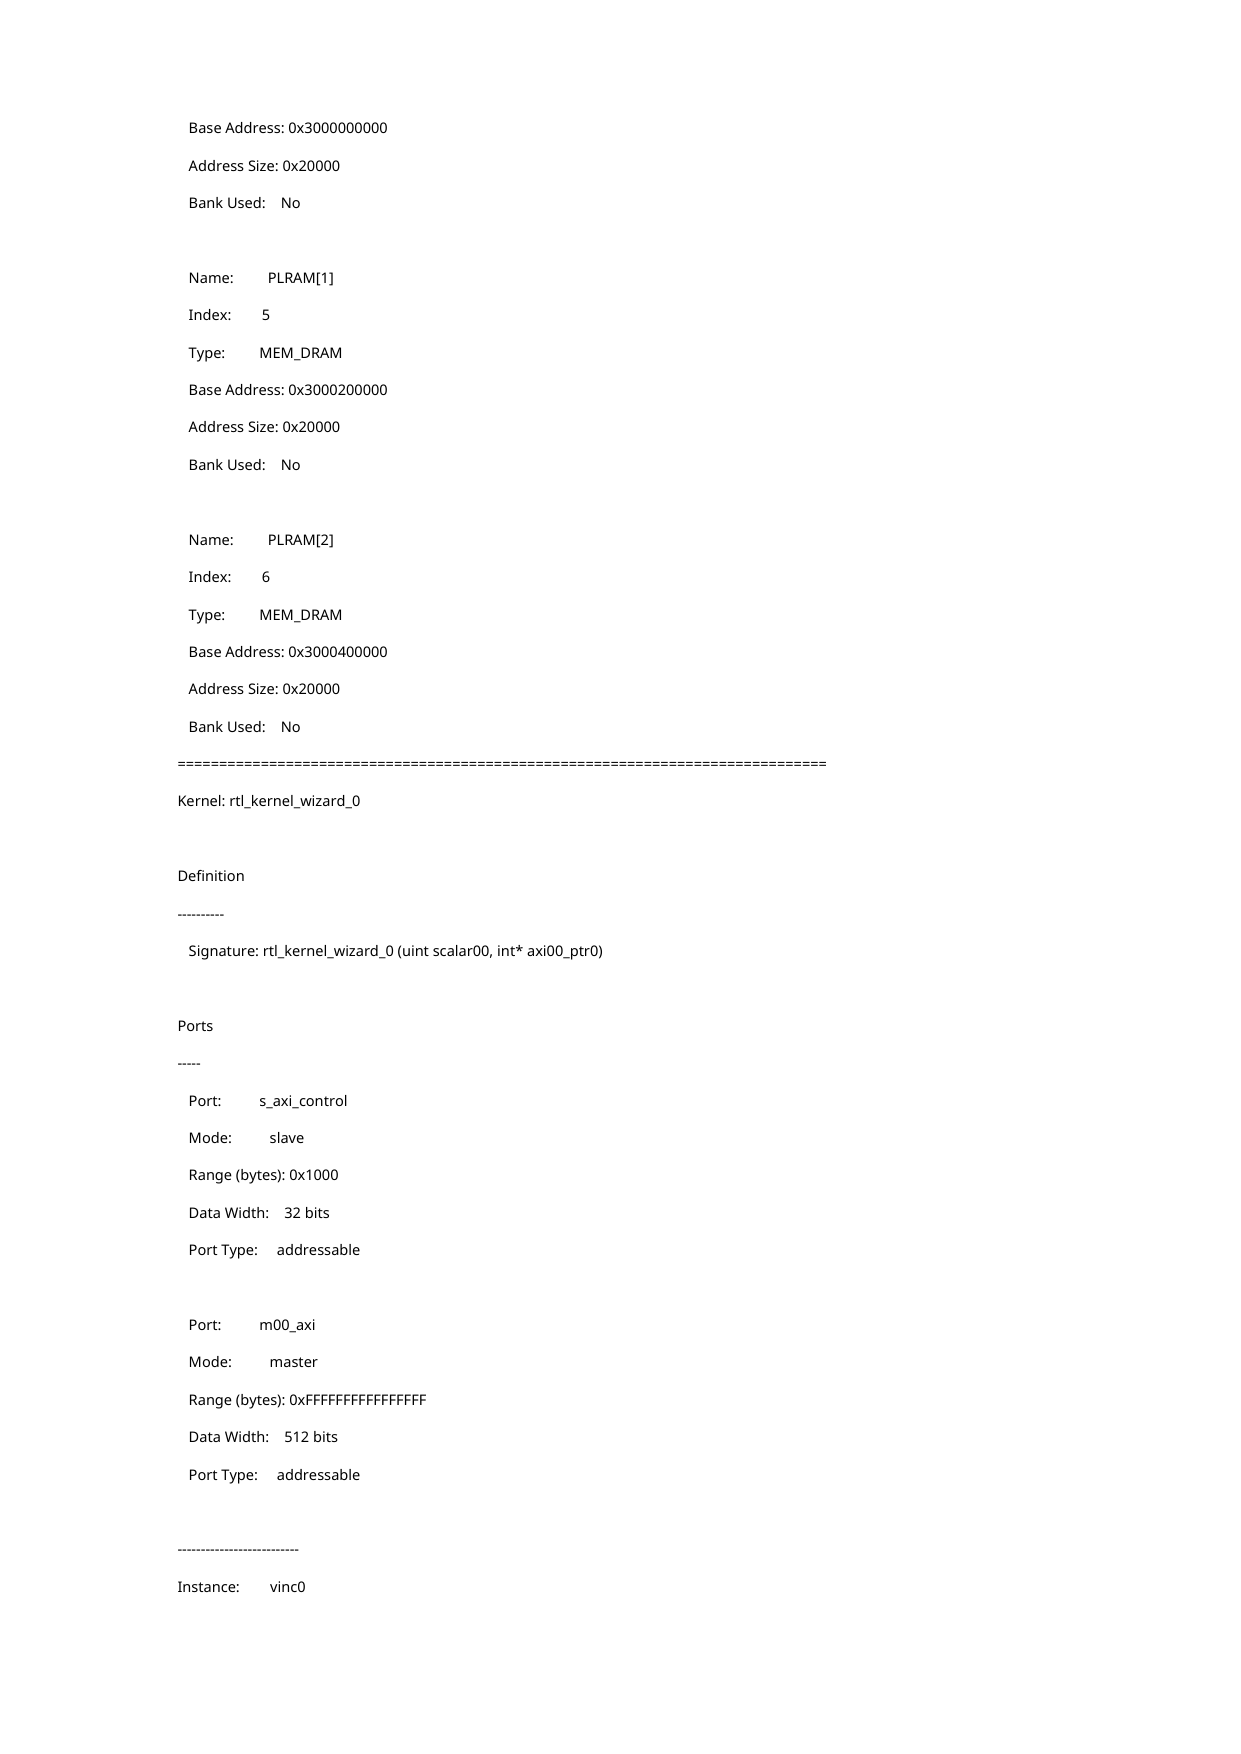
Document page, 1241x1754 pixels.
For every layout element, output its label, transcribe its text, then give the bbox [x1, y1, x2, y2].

text Range (bytes): 0xFFFFFFFFFFFFFFFF [177, 1389, 1152, 1409]
text Bank Used: No [177, 716, 1152, 736]
text ============================================================================== [177, 754, 1152, 774]
text Port: m00_axi [177, 1315, 1152, 1335]
text Signature: rtl_kernel_wizard_0 (uint scalar00, int* axi00_ptr0) [177, 941, 1152, 961]
text Index: 5 [177, 305, 1152, 325]
text Base Address: 0x3000400000 [177, 642, 1152, 662]
text Definition [177, 866, 1152, 886]
text Port Type: addressable [177, 1464, 1152, 1484]
text Base Address: 0x3000200000 [177, 380, 1152, 400]
text Data Width: 512 bits [177, 1427, 1152, 1447]
text Name: PLRAM[2] [177, 529, 1152, 549]
text -------------------------- [177, 1539, 1152, 1559]
text Type: MEM_DRAM [177, 604, 1152, 624]
text ----- [177, 1053, 1152, 1073]
text Bank Used: No [177, 455, 1152, 474]
text Type: MEM_DRAM [177, 342, 1152, 362]
text Address Size: 0x20000 [177, 679, 1152, 699]
text Mode: slave [177, 1128, 1152, 1148]
text Mode: master [177, 1352, 1152, 1372]
text Kernel: rtl_kernel_wizard_0 [177, 791, 1152, 811]
text Data Width: 32 bits [177, 1203, 1152, 1222]
text Index: 6 [177, 567, 1152, 587]
text Address Size: 0x20000 [177, 156, 1152, 175]
text Instance: vinc0 [177, 1577, 1152, 1596]
text Address Size: 0x20000 [177, 417, 1152, 437]
text Ports [177, 1016, 1152, 1036]
text ---------- [177, 903, 1152, 923]
text Port: s_axi_control [177, 1090, 1152, 1110]
text Name: PLRAM[1] [177, 268, 1152, 288]
text Range (bytes): 0x1000 [177, 1165, 1152, 1185]
text Bank Used: No [177, 193, 1152, 213]
text Port Type: addressable [177, 1240, 1152, 1260]
text Base Address: 0x3000000000 [177, 118, 1152, 138]
